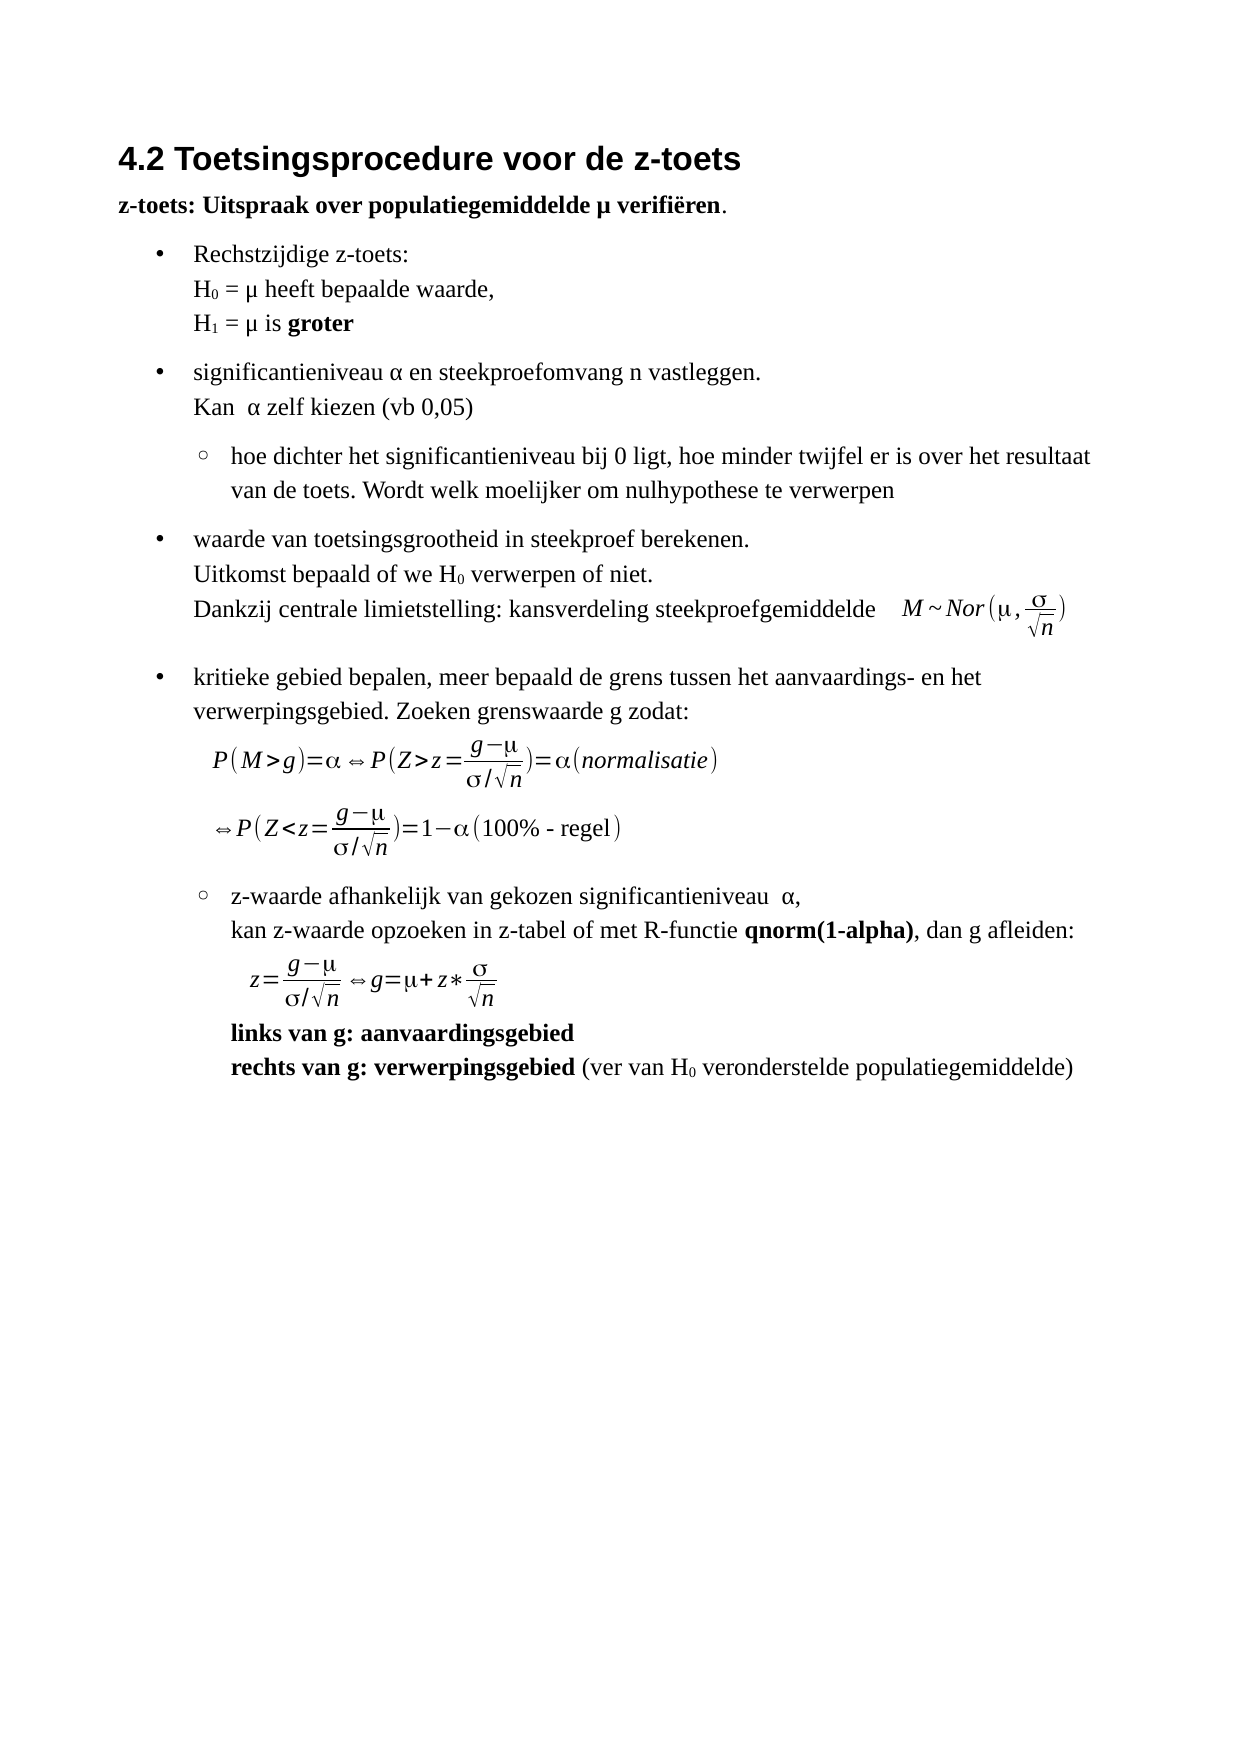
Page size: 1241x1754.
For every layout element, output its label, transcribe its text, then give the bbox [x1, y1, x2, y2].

list hoe dichter het significantieniveau bij 0 ligt, hoe minder twijfel er is over het resultaat van de toets. Wordt welk moelijker om nulhypothese te verwerpen [193, 441, 1122, 504]
list kritieke gebied bepalen, meer bepaald de grens tussen het aanvaardings- en het verwerpingsgebied. Zoeken grenswaarde g zodat: [156, 662, 1122, 861]
list Rechstzijdige z-toets: H0 = μ heeft bepaalde waarde, H1 = μ is groter [156, 239, 1122, 337]
list z-waarde afhankelijk van gekozen significantieniveau α, kan z-waarde opzoeken in z-tabel of met R-functie qnorm(1-alpha), dan g afleiden: links van g: aanvaardingsgebied rechts van g: verwerpingsgebied (ver van H0 veronderstelde populatiegemiddelde) [193, 881, 1122, 1081]
text z-toets: Uitspraak over populatiegemiddelde μ verifiëren. [118, 190, 1122, 219]
list significantieniveau α en steekproefomvang n vastleggen. Kan α zelf kiezen (vb 0,05) [156, 357, 1122, 420]
subtitle 4.2 Toetsingsprocedure voor de z-toets [118, 139, 1122, 178]
list waarde van toetsingsgrootheid in steekproef berekenen. Uitkomst bepaald of we H0 verwerpen of niet. Dankzij centrale limietstelling: kansverdeling steekproefgemiddelde [156, 524, 1122, 642]
